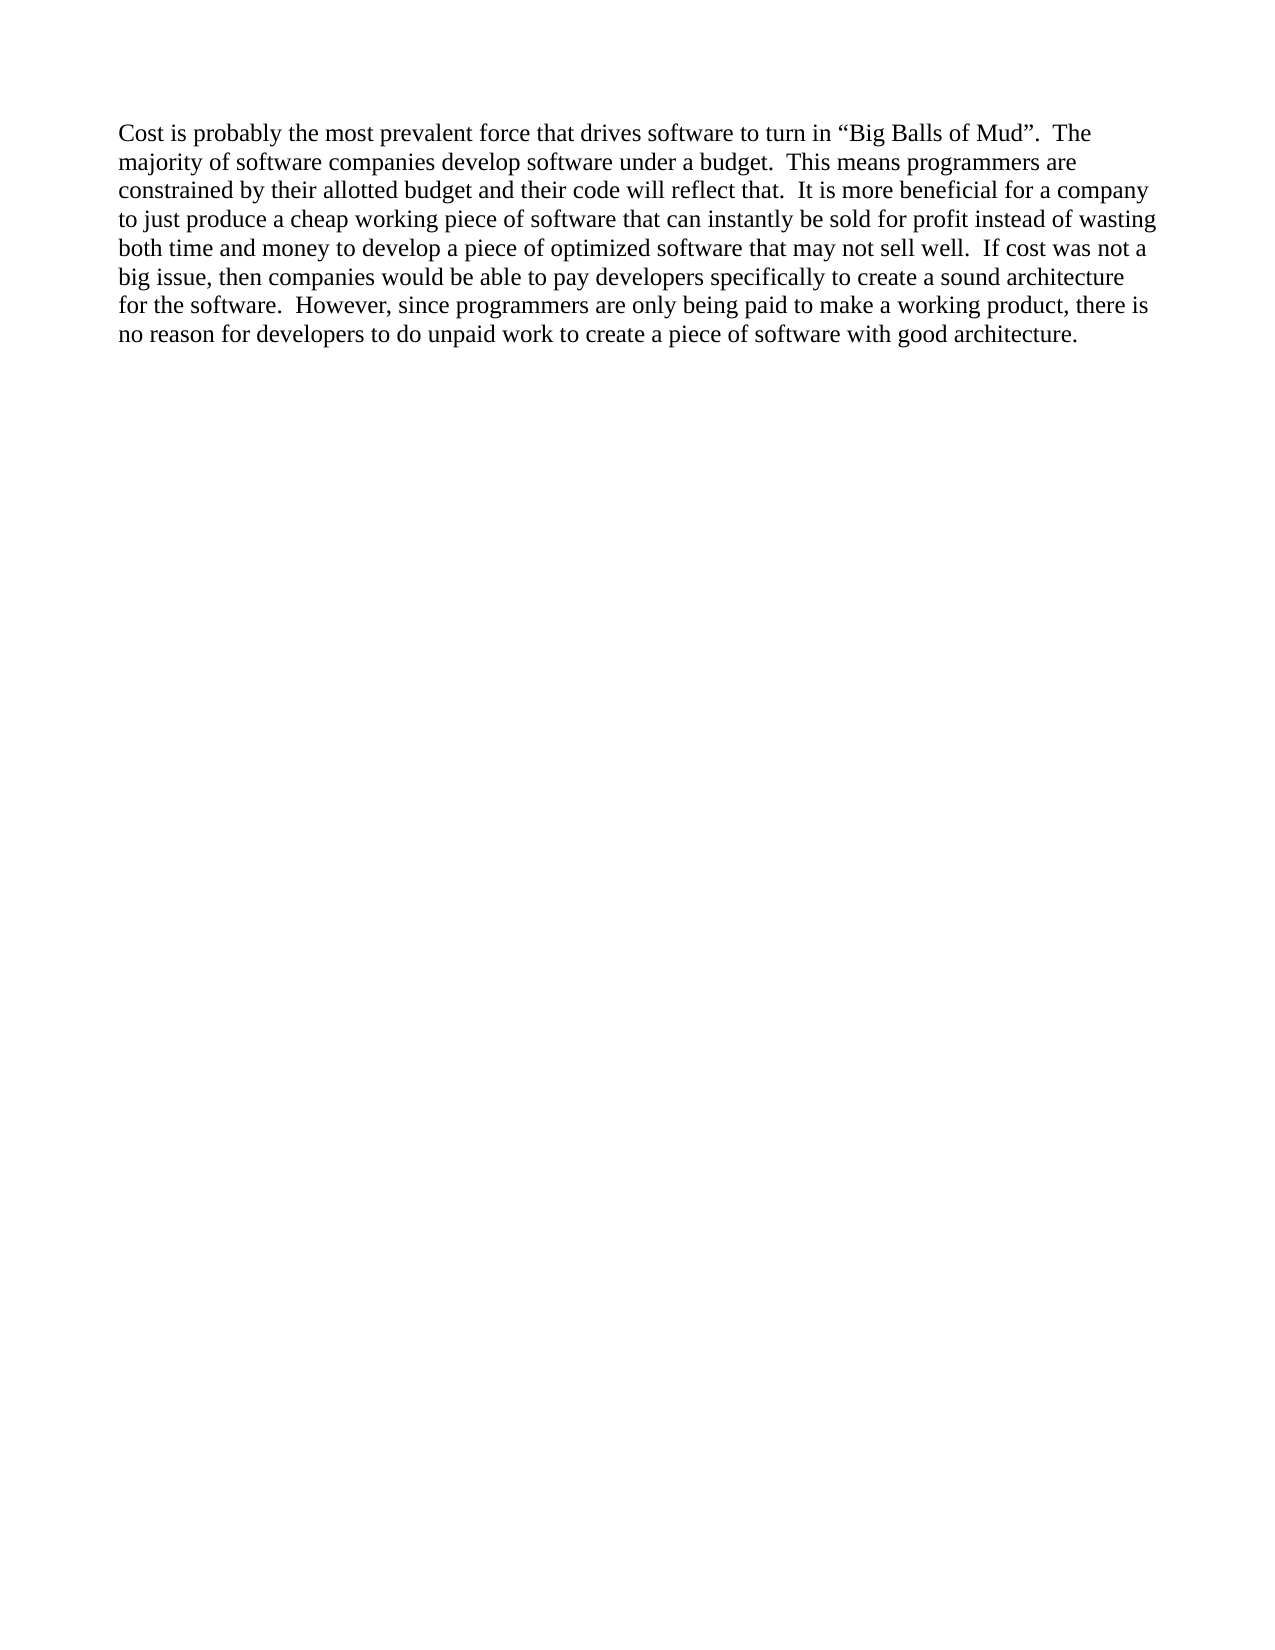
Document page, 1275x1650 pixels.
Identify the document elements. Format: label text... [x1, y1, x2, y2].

text Cost is probably the most prevalent force that drives software to turn in “Big Balls of Mud”. The majority of software companies develop software under a budget. This means programmers are constrained by their allotted budget and their code will reflect that. It is more beneficial for a company to just produce a cheap working piece of software that can instantly be sold for profit instead of wasting both time and money to develop a piece of optimized software that may not sell well. If cost was not a big issue, then companies would be able to pay developers specifically to create a sound architecture for the software. However, since programmers are only being paid to make a working product, there is no reason for developers to do unpaid work to create a piece of software with good architecture. [118, 118, 1157, 348]
